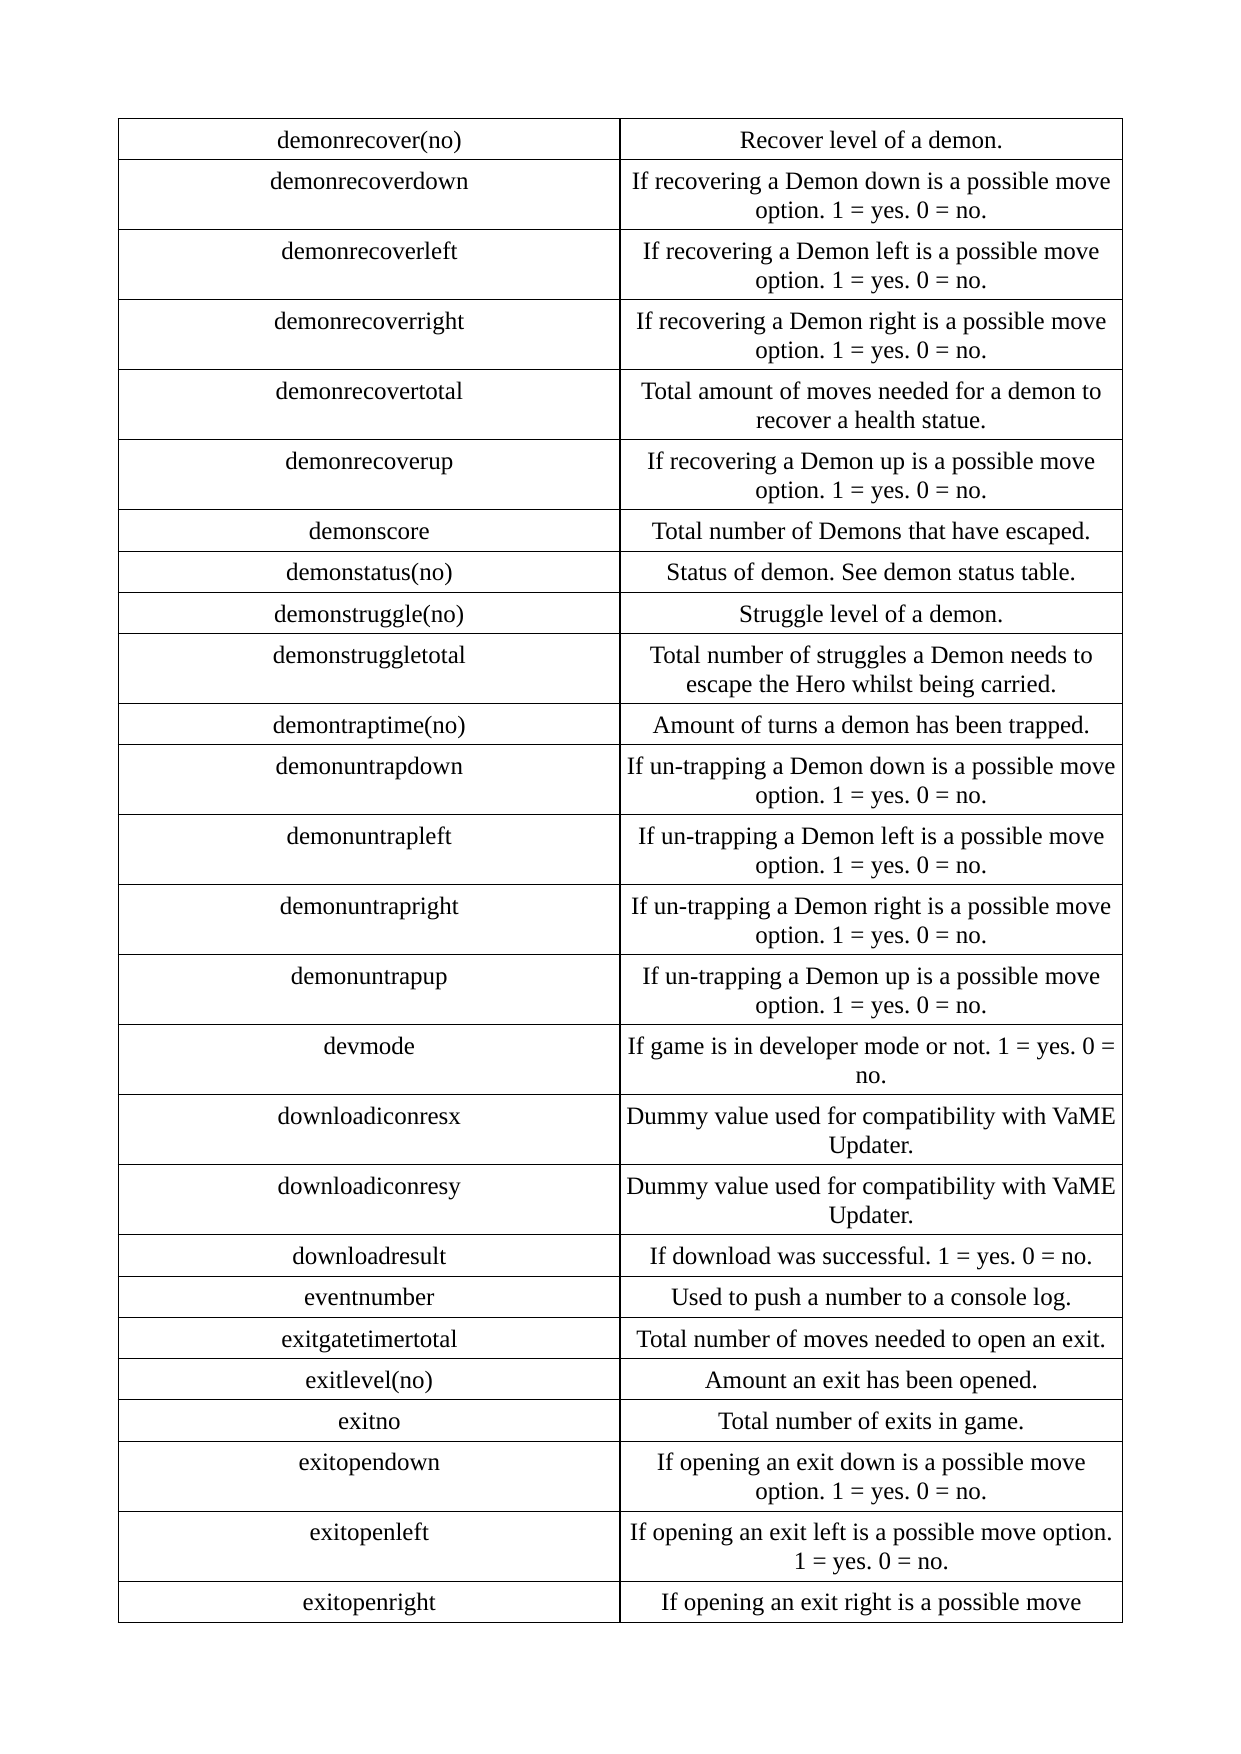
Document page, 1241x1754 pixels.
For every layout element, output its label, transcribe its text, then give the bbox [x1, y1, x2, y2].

table_cell If recovering a Demon down is a possible move option. 1 = yes. 0 = no. [621, 160, 1122, 229]
table_cell Total number of Demons that have escaped. [621, 510, 1122, 551]
table_cell Total number of moves needed to open an exit. [621, 1318, 1122, 1358]
table_cell demonstruggletotal [119, 634, 619, 703]
table_cell If opening an exit right is a possible move [621, 1582, 1122, 1622]
table_cell Amount an exit has been opened. [621, 1359, 1122, 1399]
table_cell demonrecoverleft [119, 230, 619, 299]
table_cell If un-trapping a Demon up is a possible move option. 1 = yes. 0 = no. [621, 955, 1122, 1024]
table_cell If un-trapping a Demon down is a possible move option. 1 = yes. 0 = no. [621, 745, 1122, 814]
table_cell Amount of turns a demon has been trapped. [621, 704, 1122, 744]
table_cell exitgatetimertotal [119, 1318, 619, 1358]
table_cell demonuntrapdown [119, 745, 619, 814]
table_cell exitno [119, 1400, 619, 1441]
table_cell If un-trapping a Demon right is a possible move option. 1 = yes. 0 = no. [621, 885, 1122, 954]
table_cell demonstruggle(no) [119, 593, 619, 633]
table_cell downloadiconresy [119, 1165, 619, 1234]
table_cell exitlevel(no) [119, 1359, 619, 1399]
table_cell Dummy value used for compatibility with VaME Updater. [621, 1095, 1122, 1164]
table_cell exitopendown [119, 1442, 619, 1511]
table_cell Dummy value used for compatibility with VaME Updater. [621, 1165, 1122, 1234]
table_cell demonuntrapright [119, 885, 619, 954]
table_cell If opening an exit down is a possible move option. 1 = yes. 0 = no. [621, 1442, 1122, 1511]
table_cell demonrecoverright [119, 300, 619, 369]
table_cell eventnumber [119, 1277, 619, 1317]
table_cell If game is in developer mode or not. 1 = yes. 0 = no. [621, 1025, 1122, 1094]
table_cell If un-trapping a Demon left is a possible move option. 1 = yes. 0 = no. [621, 815, 1122, 884]
table_cell demonuntrapup [119, 955, 619, 1024]
table_cell exitopenright [119, 1582, 619, 1622]
table_cell If recovering a Demon left is a possible move option. 1 = yes. 0 = no. [621, 230, 1122, 299]
table_cell Struggle level of a demon. [621, 593, 1122, 633]
table_cell demonuntrapleft [119, 815, 619, 884]
table_cell Total amount of moves needed for a demon to recover a health statue. [621, 370, 1122, 439]
table_cell Total number of exits in game. [621, 1400, 1122, 1441]
table_cell demontraptime(no) [119, 704, 619, 744]
table_cell If recovering a Demon right is a possible move option. 1 = yes. 0 = no. [621, 300, 1122, 369]
table_cell Status of demon. See demon status table. [621, 552, 1122, 592]
table_cell devmode [119, 1025, 619, 1094]
table_cell Recover level of a demon. [621, 119, 1122, 159]
table_cell exitopenleft [119, 1512, 619, 1581]
table_cell demonrecover(no) [119, 119, 619, 159]
table_cell demonstatus(no) [119, 552, 619, 592]
table_cell If download was successful. 1 = yes. 0 = no. [621, 1235, 1122, 1276]
table_cell demonscore [119, 510, 619, 551]
table_cell demonrecovertotal [119, 370, 619, 439]
table_cell downloadiconresx [119, 1095, 619, 1164]
table_cell Used to push a number to a console log. [621, 1277, 1122, 1317]
table_cell If recovering a Demon up is a possible move option. 1 = yes. 0 = no. [621, 440, 1122, 509]
table_cell downloadresult [119, 1235, 619, 1276]
table_cell demonrecoverdown [119, 160, 619, 229]
table_cell If opening an exit left is a possible move option. 1 = yes. 0 = no. [621, 1512, 1122, 1581]
table_cell Total number of struggles a Demon needs to escape the Hero whilst being carried. [621, 634, 1122, 703]
table_cell demonrecoverup [119, 440, 619, 509]
